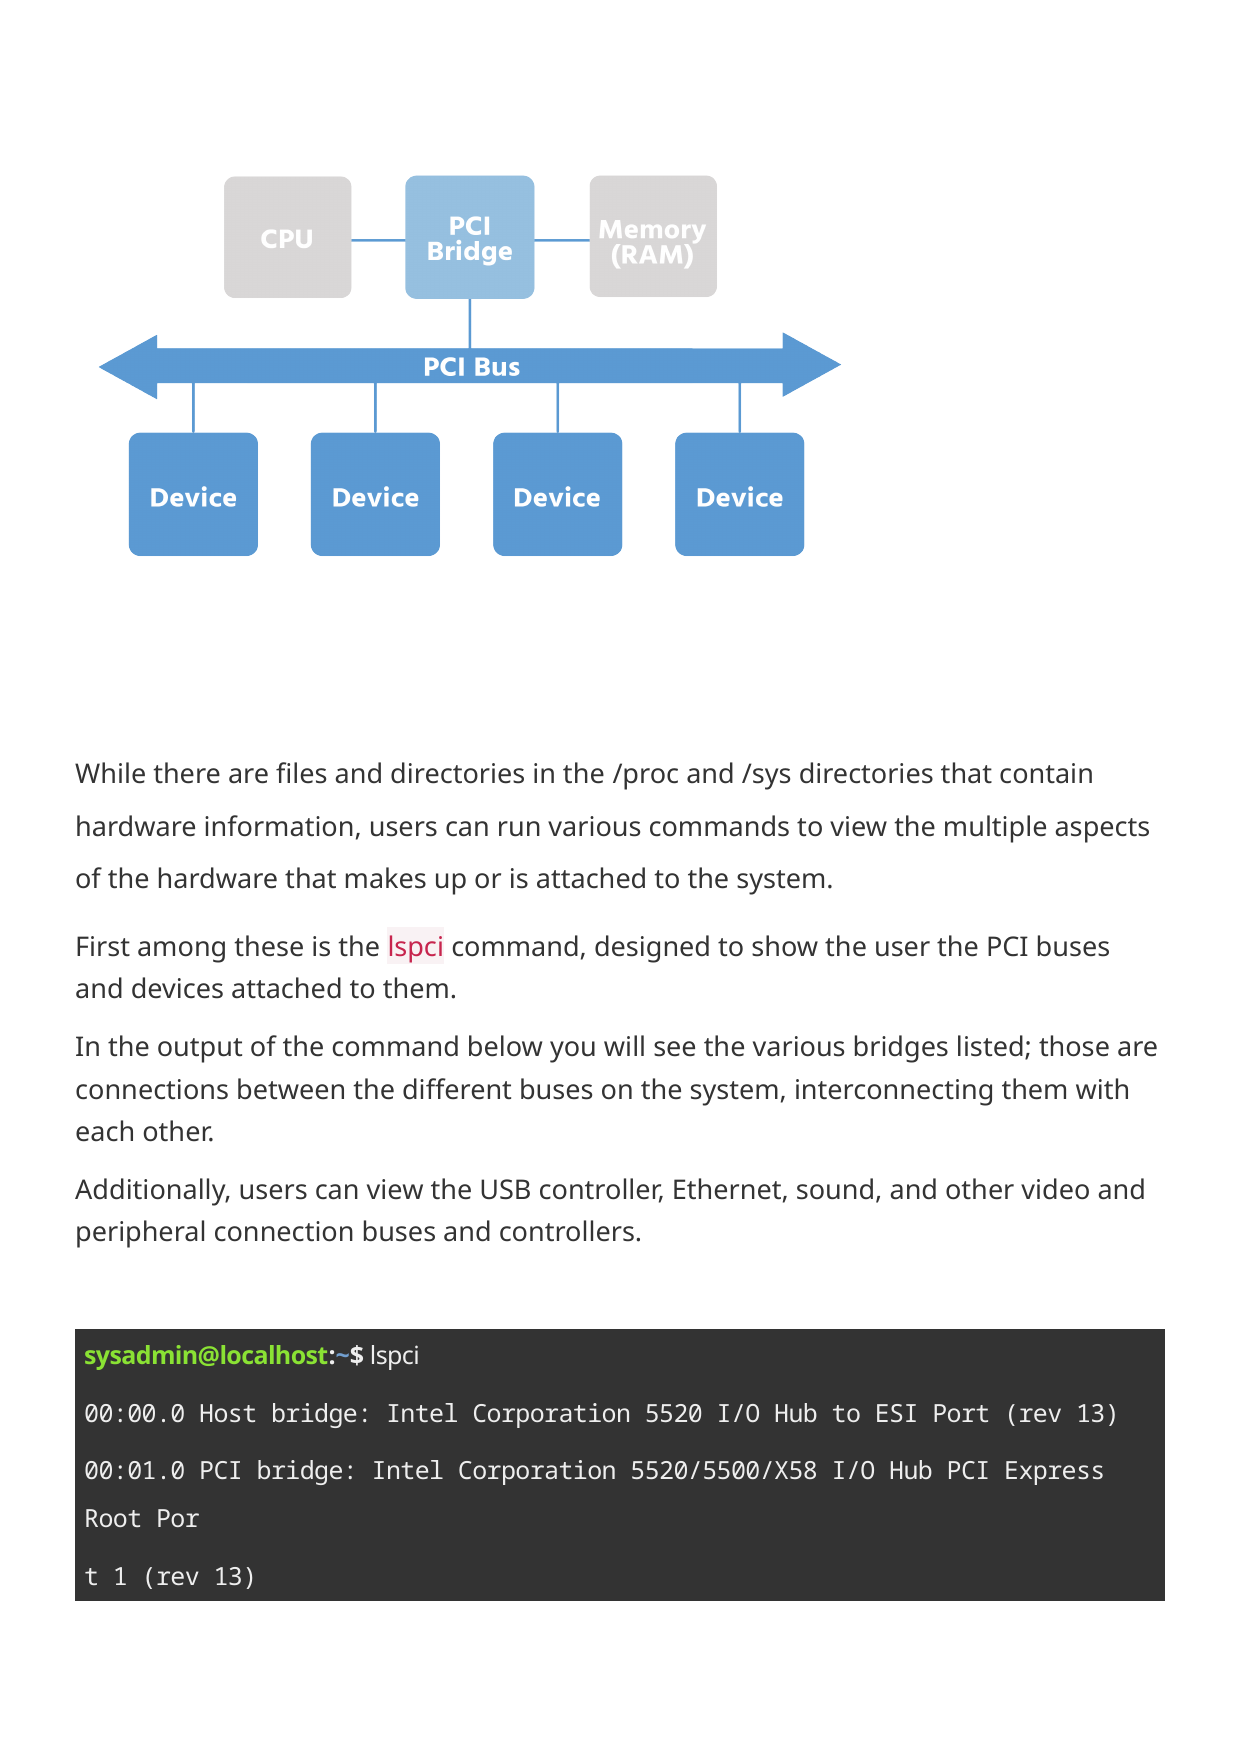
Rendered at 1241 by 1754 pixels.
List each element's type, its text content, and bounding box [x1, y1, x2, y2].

text 00:00.0 Host bridge: Intel Corporation 5520 I/O Hub to ESI Port (rev 13) [75, 1386, 1165, 1429]
text 00:01.0 PCI bridge: Intel Corporation 5520/5500/X58 I/O Hub PCI Express Root Por [75, 1443, 1165, 1535]
text While there are files and directories in the /proc and /sys directories that contain hardware information, users can run various commands to view the multiple aspects of the hardware that makes up or is attached to the system. [75, 755, 1165, 896]
text First among these is the lspci command, designed to show the user the PCI buses and devices attached to them. [75, 927, 1165, 1007]
text In the output of the command below you will see the various bridges listed; those are connections between the different buses on the system, interconnecting them with each other. [75, 1028, 1165, 1149]
text sysadmin@localhost:~$ lspci [75, 1329, 1165, 1372]
picture [75, 85, 854, 660]
text Additionally, users can view the USB controller, Ethernet, sound, and other video and peripheral connection buses and controllers. [75, 1171, 1165, 1250]
text t 1 (rev 13) [75, 1549, 1165, 1601]
